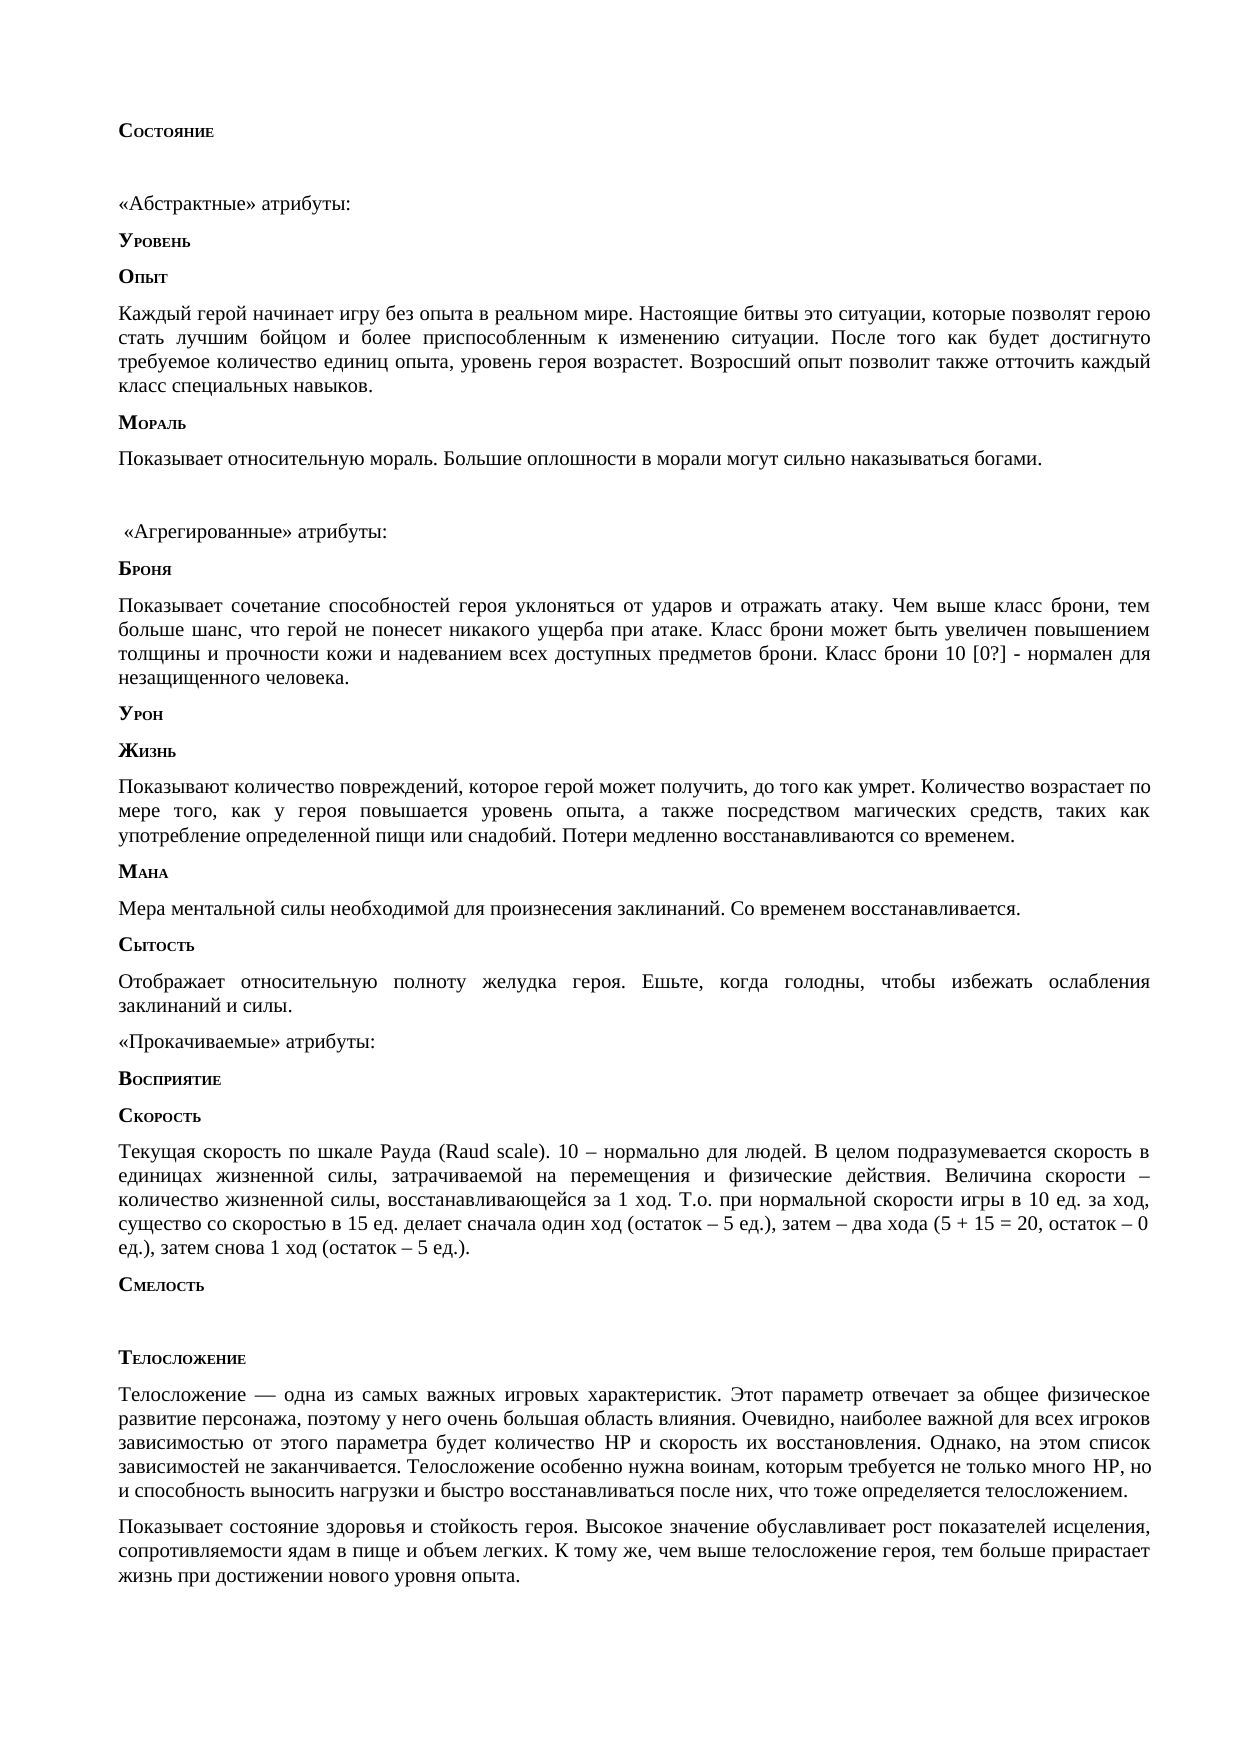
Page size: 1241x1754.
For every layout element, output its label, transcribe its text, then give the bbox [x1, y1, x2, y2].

text Каждый герой начинает игру без опыта в реальном мире. Настоящие битвы это ситуации, которые позволят герою стать лучшим бойцом и более приспособленным к изменению ситуации. После того как будет достигнуто требуемое количество единиц опыта, уровень героя возрастет. Возросший опыт позволит также отточить каждый класс специальных навыков. [118, 301, 1152, 397]
subtitle Сытость [118, 932, 1152, 956]
text «Прокачиваемые» атрибуты: [118, 1029, 1152, 1053]
subtitle Уровень [118, 228, 1152, 252]
subtitle Жизнь [118, 738, 1152, 762]
subtitle Мораль [118, 410, 1152, 434]
subtitle Телосложение [118, 1345, 1152, 1369]
subtitle Броня [118, 556, 1152, 580]
text Показывают количество повреждений, которое герой может получить, до того как умрет. Количество возрастает по мере того, как у героя повышается уровень опыта, а также посредством магических средств, таких как употребление определенной пищи или снадобий. Потери медленно восстанавливаются со временем. [118, 774, 1152, 847]
subtitle Скорость [118, 1102, 1152, 1127]
text «Агрегированные» атрибуты: [118, 519, 1152, 543]
text Отображает относительную полноту желудка героя. Ешьте, когда голодны, чтобы избежать ослабления заклинаний и силы. [118, 969, 1152, 1017]
subtitle Восприятие [118, 1066, 1152, 1090]
text Текущая скорость по шкале Рауда (Raud scale). 10 – нормально для людей. В целом подразумевается скорость в единицах жизненной силы, затрачиваемой на перемещения и физические действия. Величина скорости – количество жизненной силы, восстанавливающейся за 1 ход. Т.о. при нормальной скорости игры в 10 ед. за ход, существо со скоростью в 15 ед. делает сначала один ход (остаток – 5 ед.), затем – два хода (5 + 15 = 20, остаток – 0 ед.), затем снова 1 ход (остаток – 5 ед.). [118, 1139, 1152, 1259]
subtitle Мана [118, 859, 1152, 883]
text Показывает сочетание способностей героя уклоняться от ударов и отражать атаку. Чем выше класс брони, тем больше шанс, что герой не понесет никакого ущерба при атаке. Класс брони может быть увеличен повышением толщины и прочности кожи и надеванием всех доступных предметов брони. Класс брони 10 [0?] - нормален для незащищенного человека. [118, 592, 1152, 689]
text «Абстрактные» атрибуты: [118, 191, 1152, 215]
text Показывает относительную мораль. Большие оплошности в морали могут сильно наказываться богами. [118, 446, 1152, 470]
subtitle Смелость [118, 1272, 1152, 1296]
subtitle Состояние [118, 118, 1152, 142]
subtitle Опыт [118, 264, 1152, 288]
text Показывает состояние здоровья и стойкость героя. Высокое значение обуславливает рост показателей исцеления, сопротивляемости ядам в пище и объем легких. К тому же, чем выше телосложение героя, тем больше прирастает жизнь при достижении нового уровня опыта. [118, 1514, 1152, 1587]
text Телосложение — одна из самых важных игровых характеристик. Этот параметр отвечает за общее физическое развитие персонажа, поэтому у него очень большая область влияния. Очевидно, наиболее важной для всех игроков зависимостью от этого параметра будет количество HP и скорость их восстановления. Однако, на этом список зависимостей не заканчивается. Телосложение особенно нужна воинам, которым требуется не только много HP, но и способность выносить нагрузки и быстро восстанавливаться после них, что тоже определяется телосложением. [118, 1382, 1152, 1502]
subtitle Урон [118, 701, 1152, 725]
text Мера ментальной силы необходимой для произнесения заклинаний. Со временем восстанавливается. [118, 896, 1152, 920]
